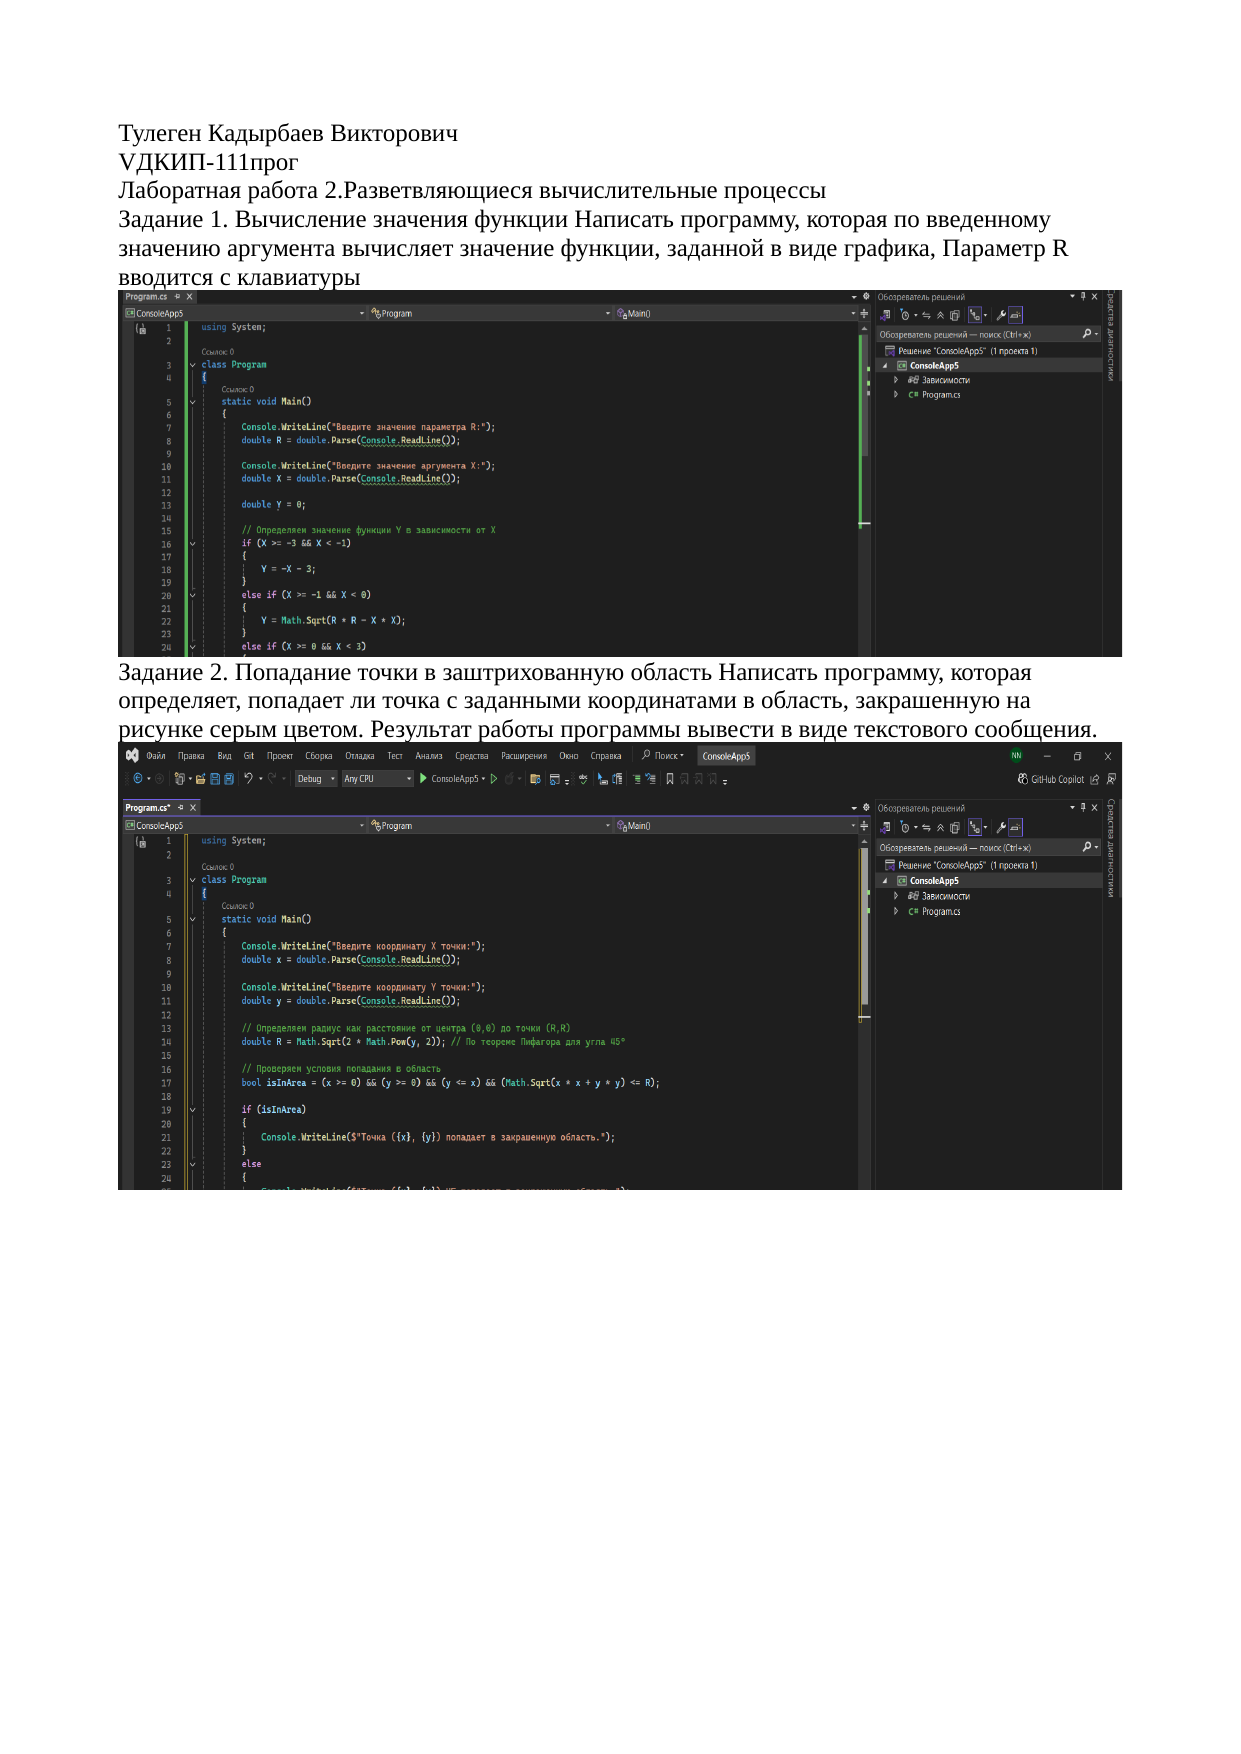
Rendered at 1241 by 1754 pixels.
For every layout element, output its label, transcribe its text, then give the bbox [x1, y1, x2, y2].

picture [118, 742, 1123, 1190]
text Тулеген Кадырбаев Викторович VДКИП-111прог Лаборатная работа 2.Разветвляющиеся вычислительные процессы [118, 118, 1122, 204]
text Задание 2. Попадание точки в заштрихованную область Написать программу, которая определяет, попадает ли точка с заданными координатами в область, закрашенную на рисунке серым цветом. Результат работы программы вывести в виде текстового сообщения. [118, 657, 1122, 742]
picture [118, 290, 1123, 657]
text Задание 1. Вычисление значения функции Написать программу, которая по введенному значению аргумента вычисляет значение функции, заданной в виде графика, Параметр R вводится с клавиатуры [118, 204, 1122, 290]
